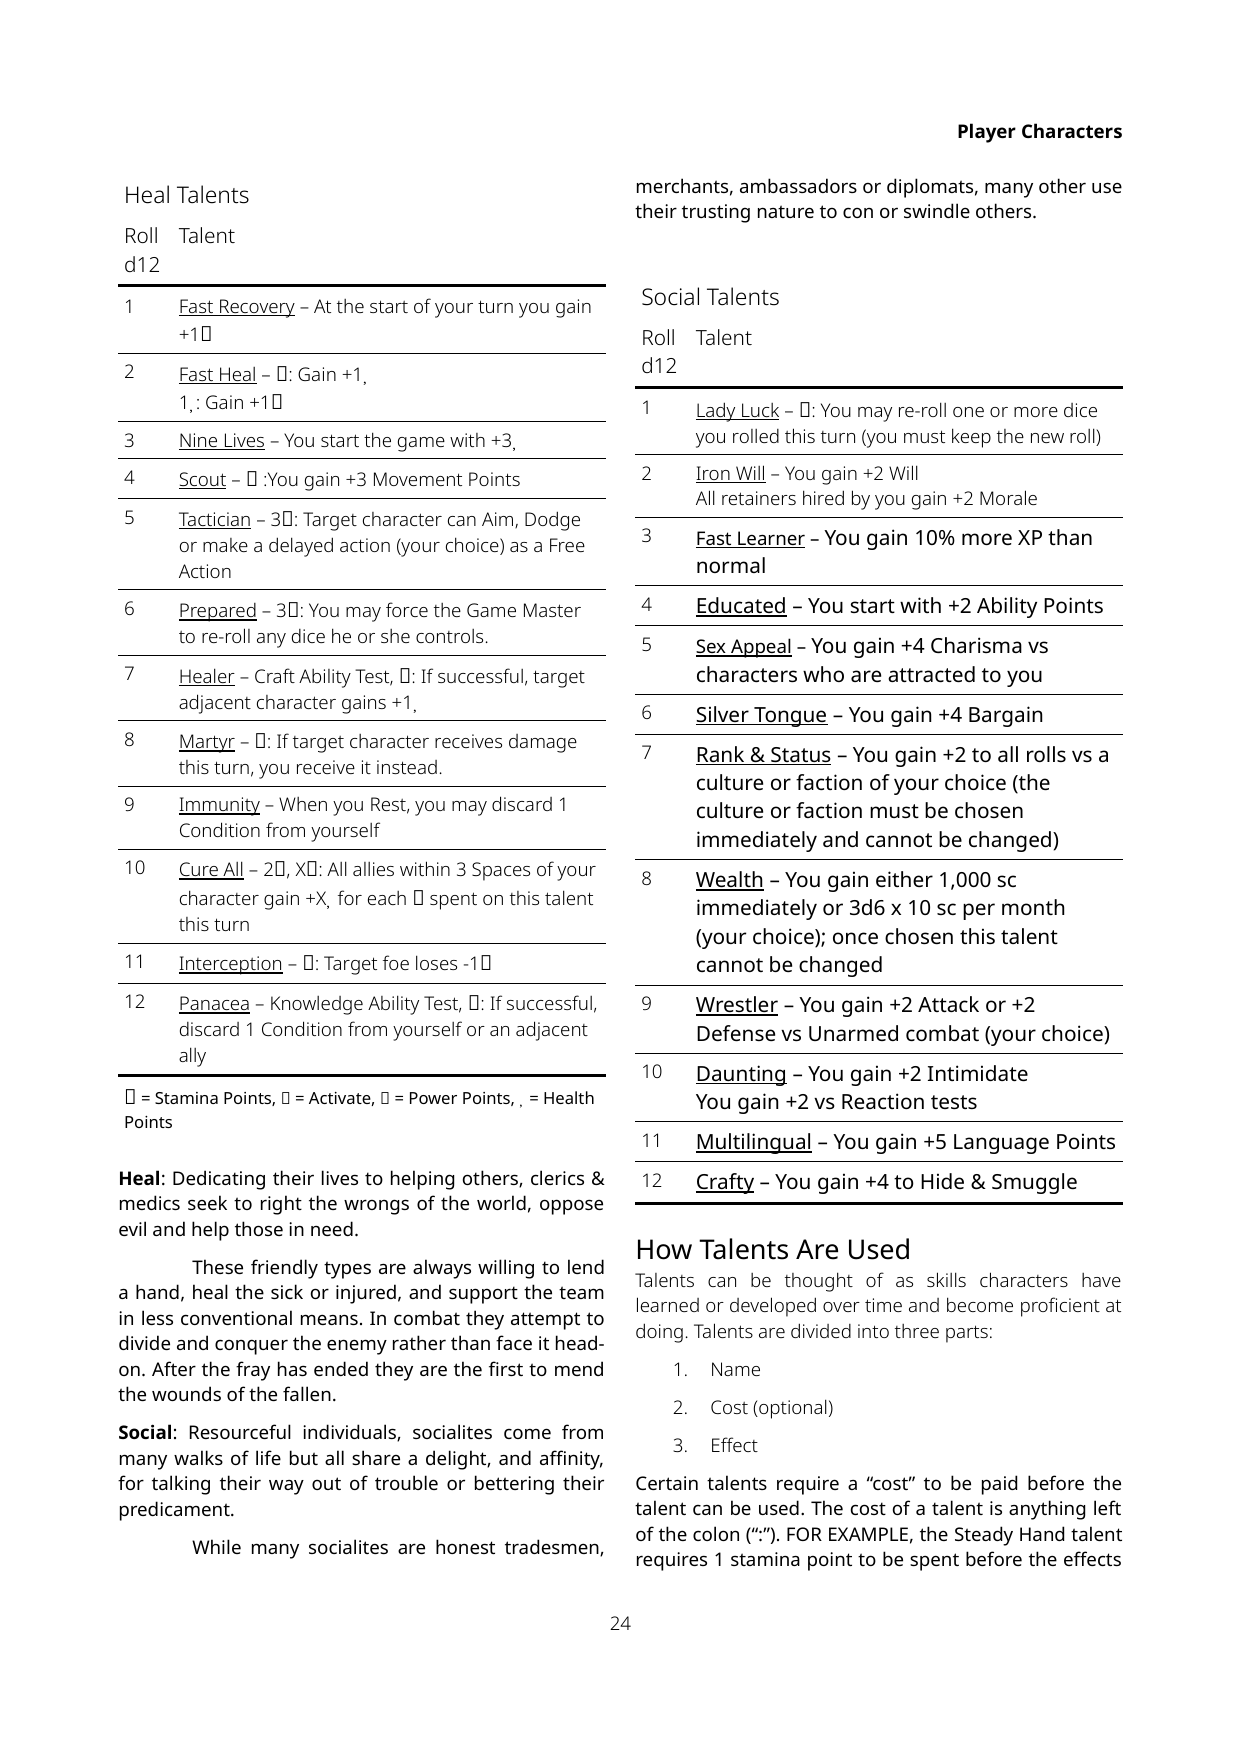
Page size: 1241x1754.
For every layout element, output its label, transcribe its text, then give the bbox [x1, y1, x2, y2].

table_cell Fast Recovery – At the start of your turn you gain +1 [173, 287, 606, 353]
table_cell 10 [635, 1054, 690, 1121]
table_cell Panacea – Knowledge Ability Test, : If successful, discard 1 Condition from yourself or an adjacent ally [173, 984, 606, 1073]
table_cell 5 [635, 626, 690, 694]
text Talents can be thought of as skills characters have learned or developed over time and become proficient at doing. Talents are divided into three parts: [635, 1267, 1122, 1343]
table_cell 4 [118, 459, 173, 498]
text Heal: Dedicating their lives to helping others, clerics & medics seek to right the wrongs of the world, oppose evil and help those in need. [118, 1165, 605, 1241]
table_cell 6 [635, 695, 690, 734]
list Cost (optional) [673, 1394, 1122, 1419]
text merchants, ambassadors or diplomats, many other use their trusting nature to con or swindle others. [635, 173, 1122, 224]
table_cell 4 [635, 586, 690, 625]
table_cell Cure All – 2, X: All allies within 3 Spaces of your character gain +X for each  spent on this talent this turn [173, 850, 606, 942]
table_cell Lady Luck – : You may re-roll one or more dice you rolled this turn (you must keep the new roll) [690, 389, 1123, 454]
table_cell 7 [118, 656, 173, 720]
table_cell Nine Lives – You start the game with +3 [173, 422, 606, 458]
table_cell 6 [118, 590, 173, 655]
table_cell Immunity – When you Rest, you may discard 1 Condition from yourself [173, 787, 606, 848]
table_cell Sex Appeal – You gain +4 Charisma vs characters who are attracted to you [690, 626, 1123, 694]
table_cell 9 [118, 787, 173, 848]
table_header Heal Talents [118, 173, 606, 216]
table_cell Scout –  :You gain +3 Movement Points [173, 459, 606, 498]
table_cell Crafty – You gain +4 to Hide & Smuggle [690, 1162, 1123, 1201]
table_cell Rank & Status – You gain +2 to all rolls vs a culture or faction of your choice (the culture or faction must be chosen immediately and cannot be changed) [690, 735, 1123, 859]
table_cell Daunting – You gain +2 Intimidate You gain +2 vs Reaction tests [690, 1054, 1123, 1121]
table_cell 3 [118, 422, 173, 458]
table_cell 10 [118, 850, 173, 942]
table_header Social Talents [635, 275, 1123, 317]
table_cell Wealth – You gain either 1,000 sc immediately or 3d6 x 10 sc per month (your choice); once chosen this talent cannot be changed [690, 860, 1123, 984]
text While many socialites are honest tradesmen, [118, 1534, 605, 1560]
table_cell Fast Heal – : Gain +1 1: Gain +1 [173, 354, 606, 421]
table_cell 9 [635, 986, 690, 1053]
table_cell 1 [635, 389, 690, 454]
list Effect [673, 1432, 1122, 1458]
table_cell 12 [635, 1162, 690, 1201]
table_cell Talent [173, 216, 606, 284]
table_cell Silver Tongue – You gain +4 Bargain [690, 695, 1123, 734]
text How Talents Are Used [635, 1230, 1122, 1267]
table_cell Iron Will – You gain +2 Will All retainers hired by you gain +2 Morale [690, 455, 1123, 517]
table_cell Educated – You start with +2 Ability Points [690, 586, 1123, 625]
table_cell 2 [118, 354, 173, 421]
table_cell  = Stamina Points,  = Activate,  = Power Points,  = Health Points [118, 1077, 606, 1139]
text Certain talents require a “cost” to be paid before the talent can be used. The cost of a talent is anything left of the colon (“:”). FOR EXAMPLE, the Steady Hand talent requires 1 stamina point to be spent before the effects [635, 1470, 1122, 1572]
text These friendly types are always willing to lend a hand, heal the sick or injured, and support the team in less conventional means. In combat they attempt to divide and conquer the enemy rather than face it head-on. After the fray has ended they are the first to mend the wounds of the fallen. [118, 1254, 605, 1407]
table_cell Roll d12 [118, 216, 173, 284]
table_cell 11 [635, 1122, 690, 1161]
table_cell Healer – Craft Ability Test, : If successful, target adjacent character gains +1 [173, 656, 606, 720]
table_cell Multilingual – You gain +5 Language Points [690, 1122, 1123, 1161]
table_cell 8 [118, 721, 173, 786]
table_cell Prepared – 3: You may force the Game Master to re-roll any dice he or she controls. [173, 590, 606, 655]
table_cell Fast Learner – You gain 10% more XP than normal [690, 518, 1123, 585]
table_cell Roll d12 [635, 318, 690, 386]
table_cell Tactician – 3: Target character can Aim, Dodge or make a delayed action (your choice) as a Free Action [173, 499, 606, 589]
table_cell 12 [118, 984, 173, 1073]
list Name [673, 1356, 1122, 1382]
text Social: Resourceful individuals, socialites come from many walks of life but all share a delight, and affinity, for talking their way out of trouble or bettering their predicament. [118, 1419, 605, 1522]
table_cell 1 [118, 287, 173, 353]
table_cell 7 [635, 735, 690, 859]
table_cell Martyr – : If target character receives damage this turn, you receive it instead. [173, 721, 606, 786]
table_cell 5 [118, 499, 173, 589]
table_cell Talent [690, 318, 1123, 386]
table_cell Interception – : Target foe loses -1 [173, 944, 606, 982]
table_cell 11 [118, 944, 173, 982]
table_cell 2 [635, 455, 690, 517]
table_cell 3 [635, 518, 690, 585]
table_cell 8 [635, 860, 690, 984]
table_cell Wrestler – You gain +2 Attack or +2 Defense vs Unarmed combat (your choice) [690, 986, 1123, 1053]
